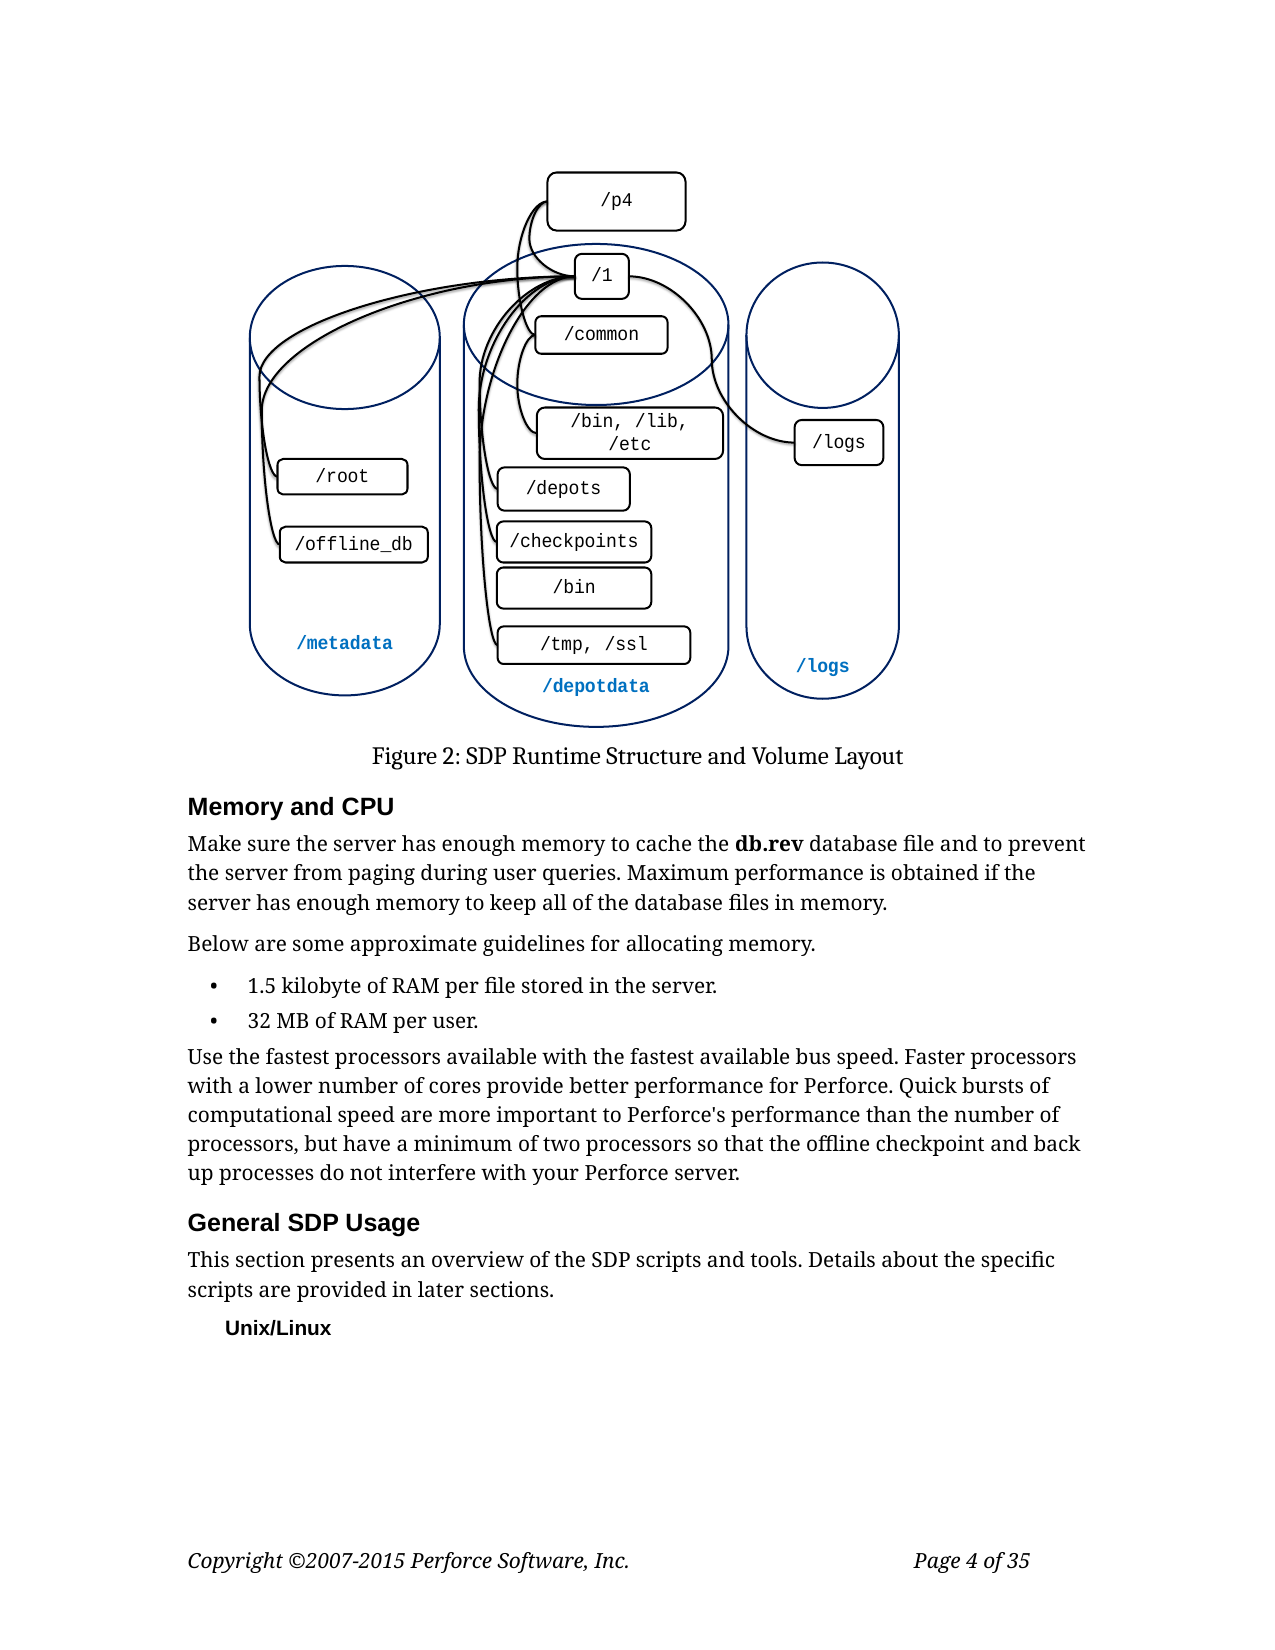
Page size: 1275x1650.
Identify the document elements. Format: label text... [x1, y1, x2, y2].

text Figure 2: SDP Runtime Structure and Volume Layout [187, 742, 1087, 771]
text Make sure the server has enough memory to cache the db.rev database file and to prevent the server from paging during user queries. Maximum performance is obtained if the server has enough memory to keep all of the database files in memory. [187, 828, 1087, 916]
text Below are some approximate guidelines for allocating memory. [187, 928, 1087, 958]
subtitle Unix/Linux [225, 1316, 1042, 1339]
list 1.5 kilobyte of RAM per file stored in the server. [210, 970, 1087, 999]
subtitle General SDP Usage [187, 1208, 1042, 1236]
text This section presents an overview of the SDP scripts and tools. Details about the specific scripts are provided in later sections. [187, 1245, 1087, 1303]
list 32 MB of RAM per user. [210, 1006, 1087, 1035]
text Use the fastest processors available with the fastest available bus speed. Faster processors with a lower number of cores provide better performance for Perforce. Quick bursts of computational speed are more important to Perforce's performance than the number of processors, but have a minimum of two processors so that the offline checkpoint and back up processes do not interfere with your Perforce server. [187, 1041, 1087, 1187]
subtitle Memory and CPU [187, 791, 1042, 820]
